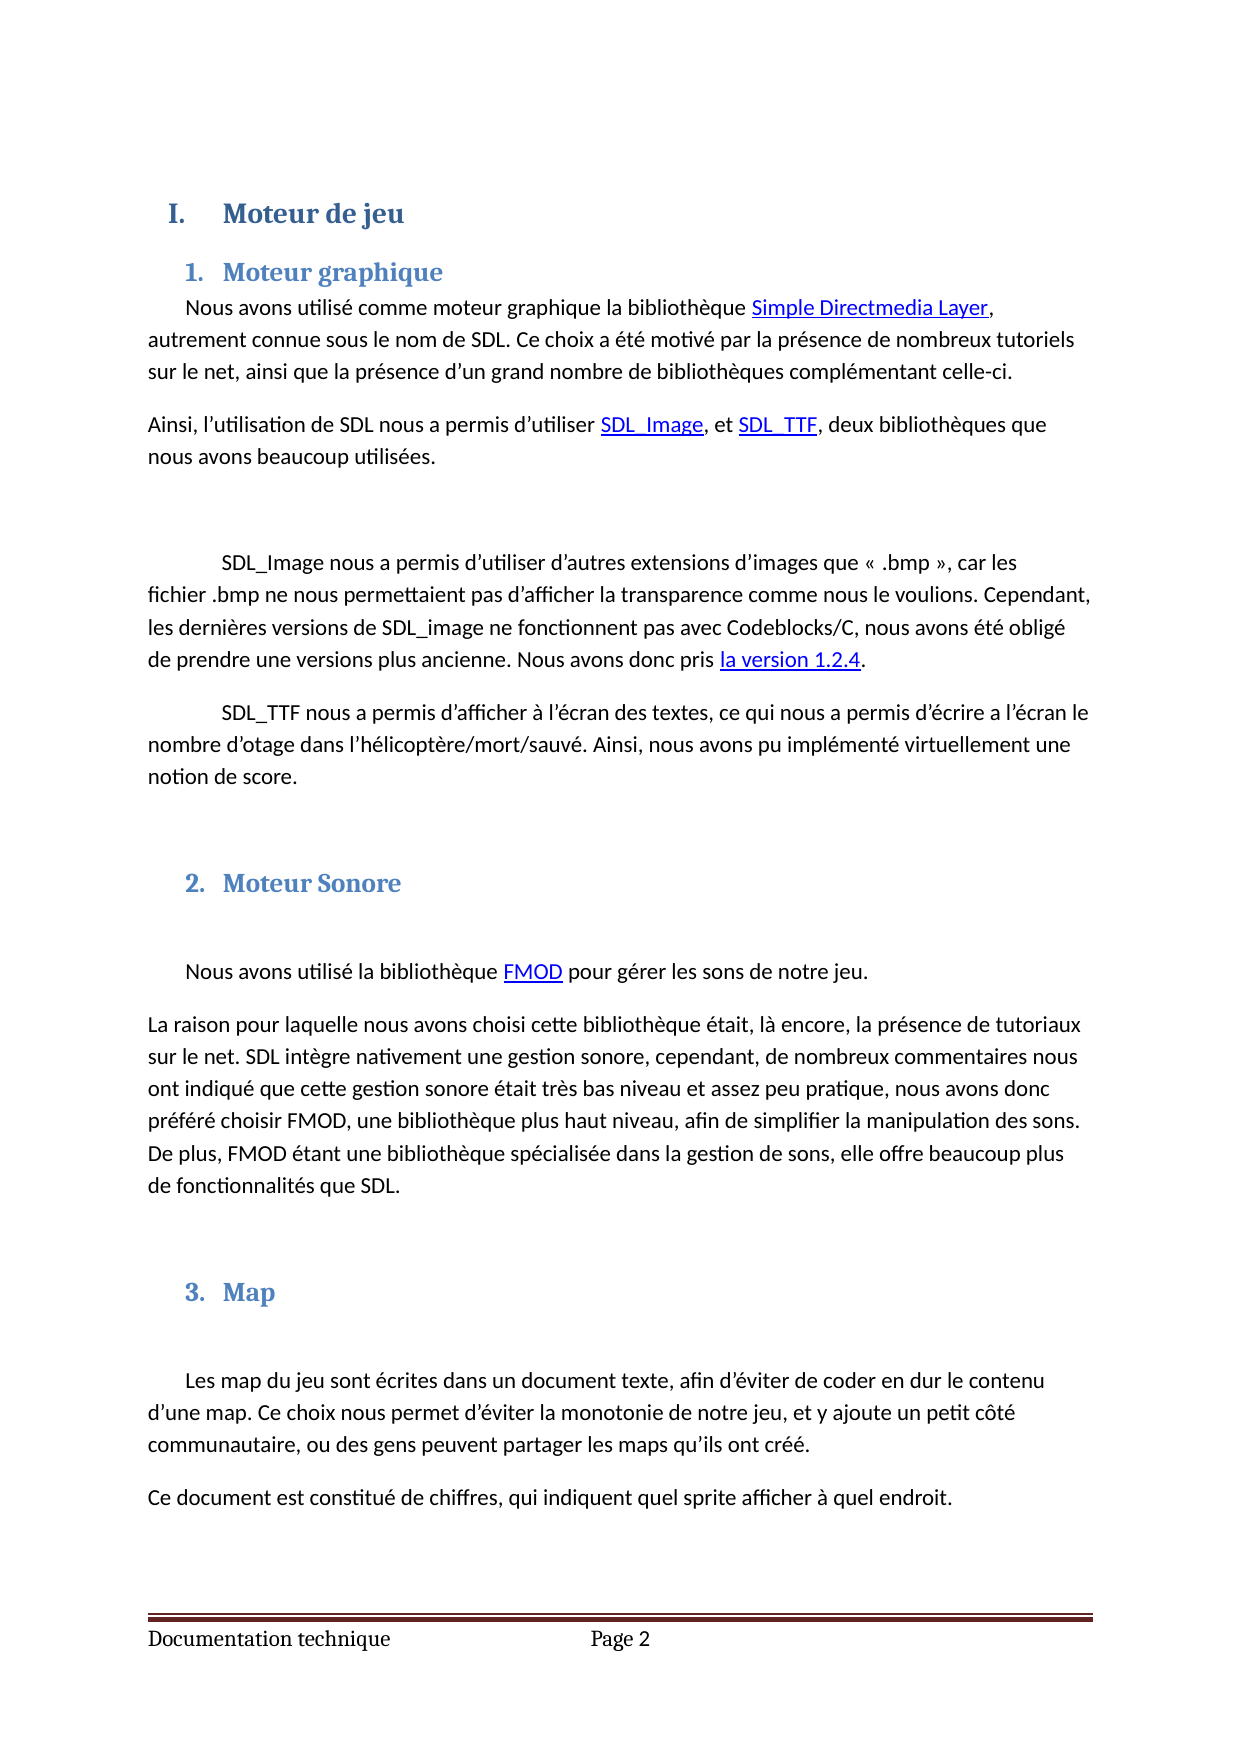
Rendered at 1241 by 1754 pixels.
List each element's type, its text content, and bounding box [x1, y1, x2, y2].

text Ainsi, l’utilisation de SDL nous a permis d’utiliser SDL_Image, et SDL_TTF, deux bibliothèques que nous avons beaucoup utilisées. [148, 410, 1093, 470]
text Nous avons utilisé comme moteur graphique la bibliothèque Simple Directmedia Layer, autrement connue sous le nom de SDL. Ce choix a été motivé par la présence de nombreux tutoriels sur le net, ainsi que la présence d’un grand nombre de bibliothèques complémentant celle-ci. [148, 293, 1093, 385]
text SDL_Image nous a permis d’utiliser d’autres extensions d’images que « .bmp », car les fichier .bmp ne nous permettaient pas d’afficher la transparence comme nous le voulions. Cependant, les dernières versions de SDL_image ne fonctionnent pas avec Codeblocks/C, nous avons été obligé de prendre une versions plus ancienne. Nous avons donc pris la version 1.2.4. [148, 548, 1093, 673]
text Ce document est constitué de chiffres, qui indiquent quel sprite afficher à quel endroit. [148, 1483, 1093, 1511]
subtitle Moteur graphique [185, 257, 1093, 288]
subtitle Map [185, 1277, 1093, 1308]
text La raison pour laquelle nous avons choisi cette bibliothèque était, là encore, la présence de tutoriaux sur le net. SDL intègre nativement une gestion sonore, cependant, de nombreux commentaires nous ont indiqué que cette gestion sonore était très bas niveau et assez peu pratique, nous avons donc préféré choisir FMOD, une bibliothèque plus haut niveau, afin de simplifier la manipulation des sons. De plus, FMOD étant une bibliothèque spécialisée dans la gestion de sons, elle offre beaucoup plus de fonctionnalités que SDL. [148, 1010, 1093, 1199]
subtitle Moteur de jeu [185, 198, 1093, 231]
subtitle Moteur Sonore [185, 868, 1093, 899]
text Les map du jeu sont écrites dans un document texte, afin d’éviter de coder en dur le contenu d’une map. Ce choix nous permet d’éviter la monotonie de notre jeu, et y ajoute un petit côté communautaire, ou des gens peuvent partager les maps qu’ils ont créé. [148, 1366, 1093, 1458]
text Nous avons utilisé la bibliothèque FMOD pour gérer les sons de notre jeu. [185, 957, 1093, 985]
text SDL_TTF nous a permis d’afficher à l’écran des textes, ce qui nous a permis d’écrire a l’écran le nombre d’otage dans l’hélicoptère/mort/sauvé. Ainsi, nous avons pu implémenté virtuellement une notion de score. [148, 698, 1093, 790]
